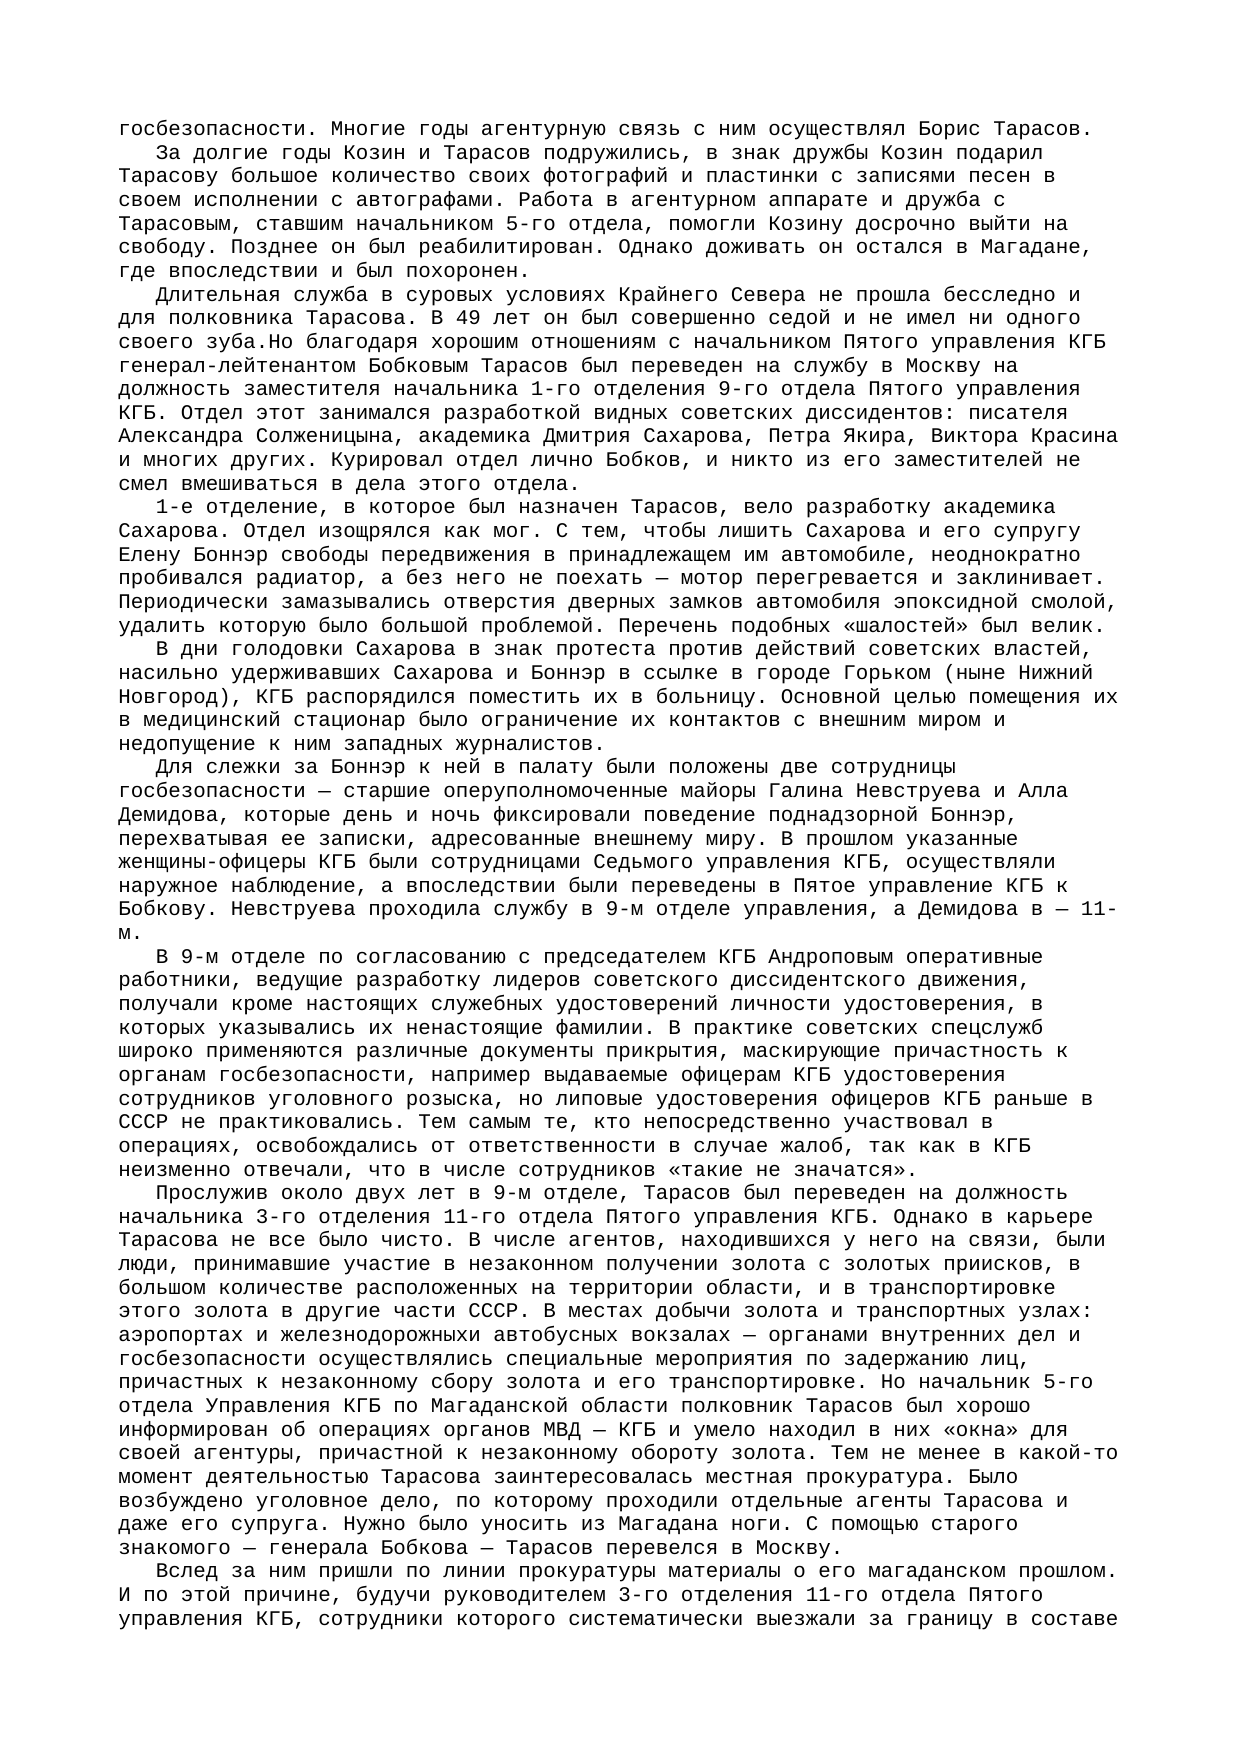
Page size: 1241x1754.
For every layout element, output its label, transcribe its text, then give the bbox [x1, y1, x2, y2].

text Прослужив около двух лет в 9-м отделе, Тарасов был переведен на должность начальника 3-го отделения 11-го отдела Пятого управления КГБ. Однако в карьере Тарасова не все было чисто. В числе агентов, находившихся у него на связи, были люди, принимавшие участие в незаконном получении золота с золотых приисков, в большом количестве расположенных на территории области, и в транспортировке этого золота в другие части СССР. В местах добычи золота и транспортных узлах: аэропортах и железнодорожныхи автобусных вокзалах — органами внутренних дел и госбезопасности осуществлялись специальные мероприятия по задержанию лиц, причастных к незаконному сбору золота и его транспортировке. Но начальник 5-го отдела Управления КГБ по Магаданской области полковник Тарасов был хорошо информирован об операциях органов МВД — КГБ и умело находил в них «окна» для своей агентуры, причастной к незаконному обороту золота. Тем не менее в какой-то момент деятельностью Тарасова заинтересовалась местная прокуратура. Было возбуждено уголовное дело, по которому проходили отдельные агенты Тарасова и даже его супруга. Нужно было уносить из Магадана ноги. С помощью старого знакомого — генерала Бобкова — Тарасов перевелся в Москву. [118, 1182, 1122, 1561]
text В дни голодовки Сахарова в знак протеста против действий советских властей, насильно удерживавших Сахарова и Боннэр в ссылке в городе Горьком (ныне Нижний Новгород), КГБ распорядился поместить их в больницу. Основной целью помещения их в медицинский стационар было ограничение их контактов с внешним миром и недопущение к ним западных журналистов. [118, 638, 1122, 757]
text За долгие годы Козин и Тарасов подружились, в знак дружбы Козин подарил Тарасову большое количество своих фотографий и пластинки с записями песен в своем исполнении с автографами. Работа в агентурном аппарате и дружба с Тарасовым, ставшим начальником 5-го отдела, помогли Козину досрочно выйти на свободу. Позднее он был реабилитирован. Однако доживать он остался в Магадане, где впоследствии и был похоронен. [118, 142, 1122, 284]
text 1-е отделение, в которое был назначен Тарасов, вело разработку академика Сахарова. Отдел изощрялся как мог. С тем, чтобы лишить Сахарова и его супругу Елену Боннэр свободы передвижения в принадлежащем им автомобиле, неоднократно пробивался радиатор, а без него не поехать — мотор перегревается и заклинивает. Периодически замазывались отверстия дверных замков автомобиля эпоксидной смолой, удалить которую было большой проблемой. Перечень подобных «шалостей» был велик. [118, 496, 1122, 638]
text Вслед за ним пришли по линии прокуратуры материалы о его магаданском прошлом. И по этой причине, будучи руководителем 3-го отделения 11-го отдела Пятого управления КГБ, сотрудники которого систематически выезжали за границу в составе [118, 1561, 1122, 1631]
text В 9-м отделе по согласованию с председателем КГБ Андроповым оперативные работники, ведущие разработку лидеров советского диссидентского движения, получали кроме настоящих служебных удостоверений личности удостоверения, в которых указывались их ненастоящие фамилии. В практике советских спецслужб широко применяются различные документы прикрытия, маскирующие причастность к органам госбезопасности, например выдаваемые офицерам КГБ удостоверения сотрудников уголовного розыска, но липовые удостоверения офицеров КГБ раньше в СССР не практиковались. Тем самым те, кто непосредственно участвовал в операциях, освобождались от ответственности в случае жалоб, так как в КГБ неизменно отвечали, что в числе сотрудников «такие не значатся». [118, 946, 1122, 1182]
text Для слежки за Боннэр к ней в палату были положены две сотрудницы госбезопасности — старшие оперуполномоченные майоры Галина Невструева и Алла Демидова, которые день и ночь фиксировали поведение поднадзорной Боннэр, перехватывая ее записки, адресованные внешнему миру. В прошлом указанные женщины-офицеры КГБ были сотрудницами Седьмого управления КГБ, осуществляли наружное наблюдение, а впоследствии были переведены в Пятое управление КГБ к Бобкову. Невструева проходила службу в 9-м отделе управления, а Демидова в — 11-м. [118, 757, 1122, 946]
text госбезопасности. Многие годы агентурную связь с ним осуществлял Борис Тарасов. [118, 118, 1122, 142]
text Длительная служба в суровых условиях Крайнего Севера не прошла бесследно и для полковника Тарасова. В 49 лет он был совершенно седой и не имел ни одного своего зуба.Но благодаря хорошим отношениям с начальником Пятого управления КГБ генерал-лейтенантом Бобковым Тарасов был переведен на службу в Москву на должность заместителя начальника 1-го отделения 9-го отдела Пятого управления КГБ. Отдел этот занимался разработкой видных советских диссидентов: писателя Александра Солженицына, академика Дмитрия Сахарова, Петра Якира, Виктора Красина и многих других. Курировал отдел лично Бобков, и никто из его заместителей не смел вмешиваться в дела этого отдела. [118, 284, 1122, 496]
